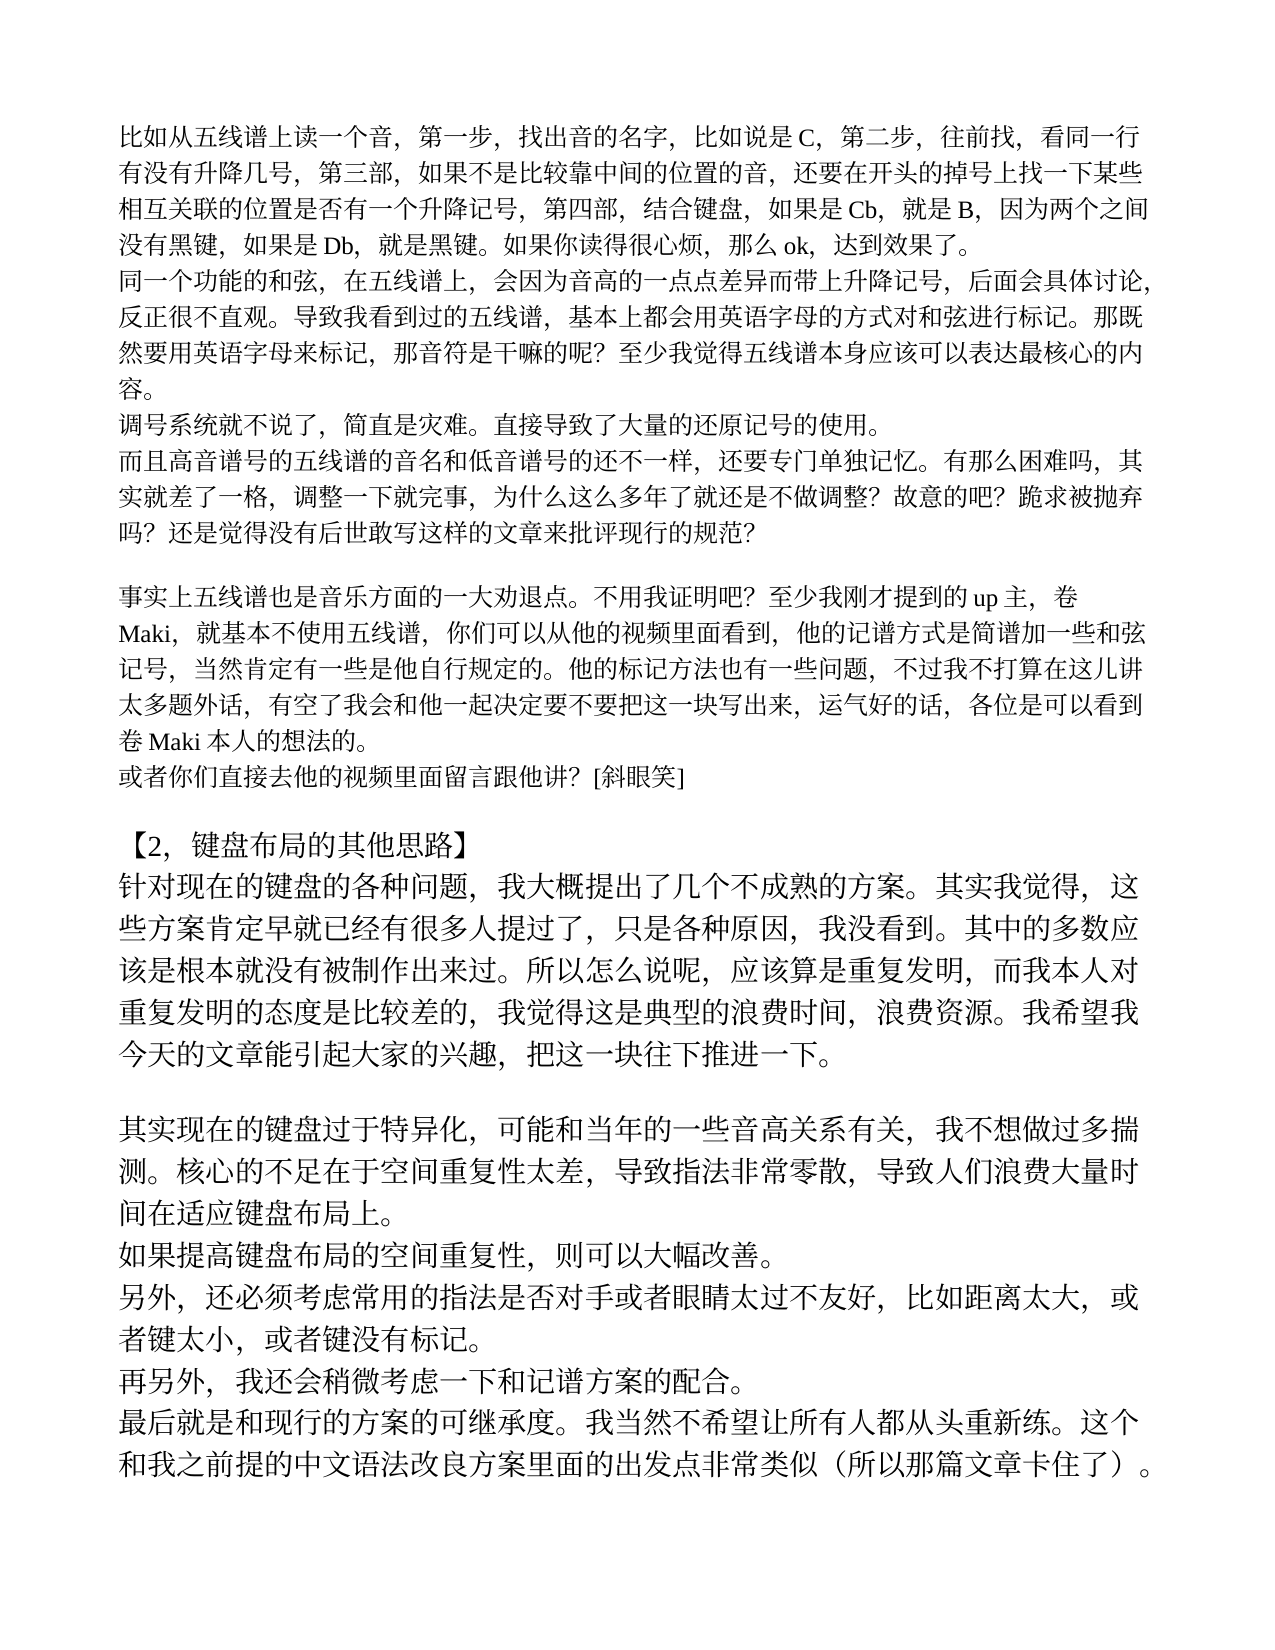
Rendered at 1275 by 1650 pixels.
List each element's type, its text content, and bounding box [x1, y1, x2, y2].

text 另外，还必须考虑常用的指法是否对手或者眼睛太过不友好，比如距离太大，或者键太小，或者键没有标记。 [118, 1275, 1157, 1358]
text 最后就是和现行的方案的可继承度。我当然不希望让所有人都从头重新练。这个和我之前提的中文语法改良方案里面的出发点非常类似（所以那篇文章卡住了）。 [118, 1400, 1157, 1484]
text 如果提高键盘布局的空间重复性，则可以大幅改善。 [118, 1233, 1157, 1275]
text 其实现在的键盘过于特异化，可能和当年的一些音高关系有关，我不想做过多揣测。核心的不足在于空间重复性太差，导致指法非常零散，导致人们浪费大量时间在适应键盘布局上。 [118, 1107, 1157, 1233]
text 同一个功能的和弦，在五线谱上，会因为音高的一点点差异而带上升降记号，后面会具体讨论，反正很不直观。导致我看到过的五线谱，基本上都会用英语字母的方式对和弦进行标记。那既然要用英语字母来标记，那音符是干嘛的呢？至少我觉得五线谱本身应该可以表达最核心的内容。 [118, 262, 1157, 406]
text 事实上五线谱也是音乐方面的一大劝退点。不用我证明吧？至少我刚才提到的up主，卷 Maki，就基本不使用五线谱，你们可以从他的视频里面看到，他的记谱方式是简谱加一些和弦记号，当然肯定有一些是他自行规定的。他的标记方法也有一些问题，不过我不打算在这儿讲太多题外话，有空了我会和他一起决定要不要把这一块写出来，运气好的话，各位是可以看到卷Maki本人的想法的。 [118, 578, 1157, 758]
text 【2，键盘布局的其他思路】 [118, 822, 1157, 864]
text 或者你们直接去他的视频里面留言跟他讲？[斜眼笑] [118, 758, 1157, 794]
text 调号系统就不说了，简直是灾难。直接导致了大量的还原记号的使用。 [118, 406, 1157, 442]
text 再另外，我还会稍微考虑一下和记谱方案的配合。 [118, 1358, 1157, 1400]
text 针对现在的键盘的各种问题，我大概提出了几个不成熟的方案。其实我觉得，这些方案肯定早就已经有很多人提过了，只是各种原因，我没看到。其中的多数应该是根本就没有被制作出来过。所以怎么说呢，应该算是重复发明，而我本人对重复发明的态度是比较差的，我觉得这是典型的浪费时间，浪费资源。我希望我今天的文章能引起大家的兴趣，把这一块往下推进一下。 [118, 864, 1157, 1074]
text 比如从五线谱上读一个音，第一步，找出音的名字，比如说是C，第二步，往前找，看同一行有没有升降几号，第三部，如果不是比较靠中间的位置的音，还要在开头的掉号上找一下某些相互关联的位置是否有一个升降记号，第四部，结合键盘，如果是Cb，就是B，因为两个之间没有黑键，如果是Db，就是黑键。如果你读得很心烦，那么ok，达到效果了。 [118, 118, 1157, 262]
text 而且高音谱号的五线谱的音名和低音谱号的还不一样，还要专门单独记忆。有那么困难吗，其实就差了一格，调整一下就完事，为什么这么多年了就还是不做调整？故意的吧？跪求被抛弃吗？还是觉得没有后世敢写这样的文章来批评现行的规范？ [118, 442, 1157, 549]
